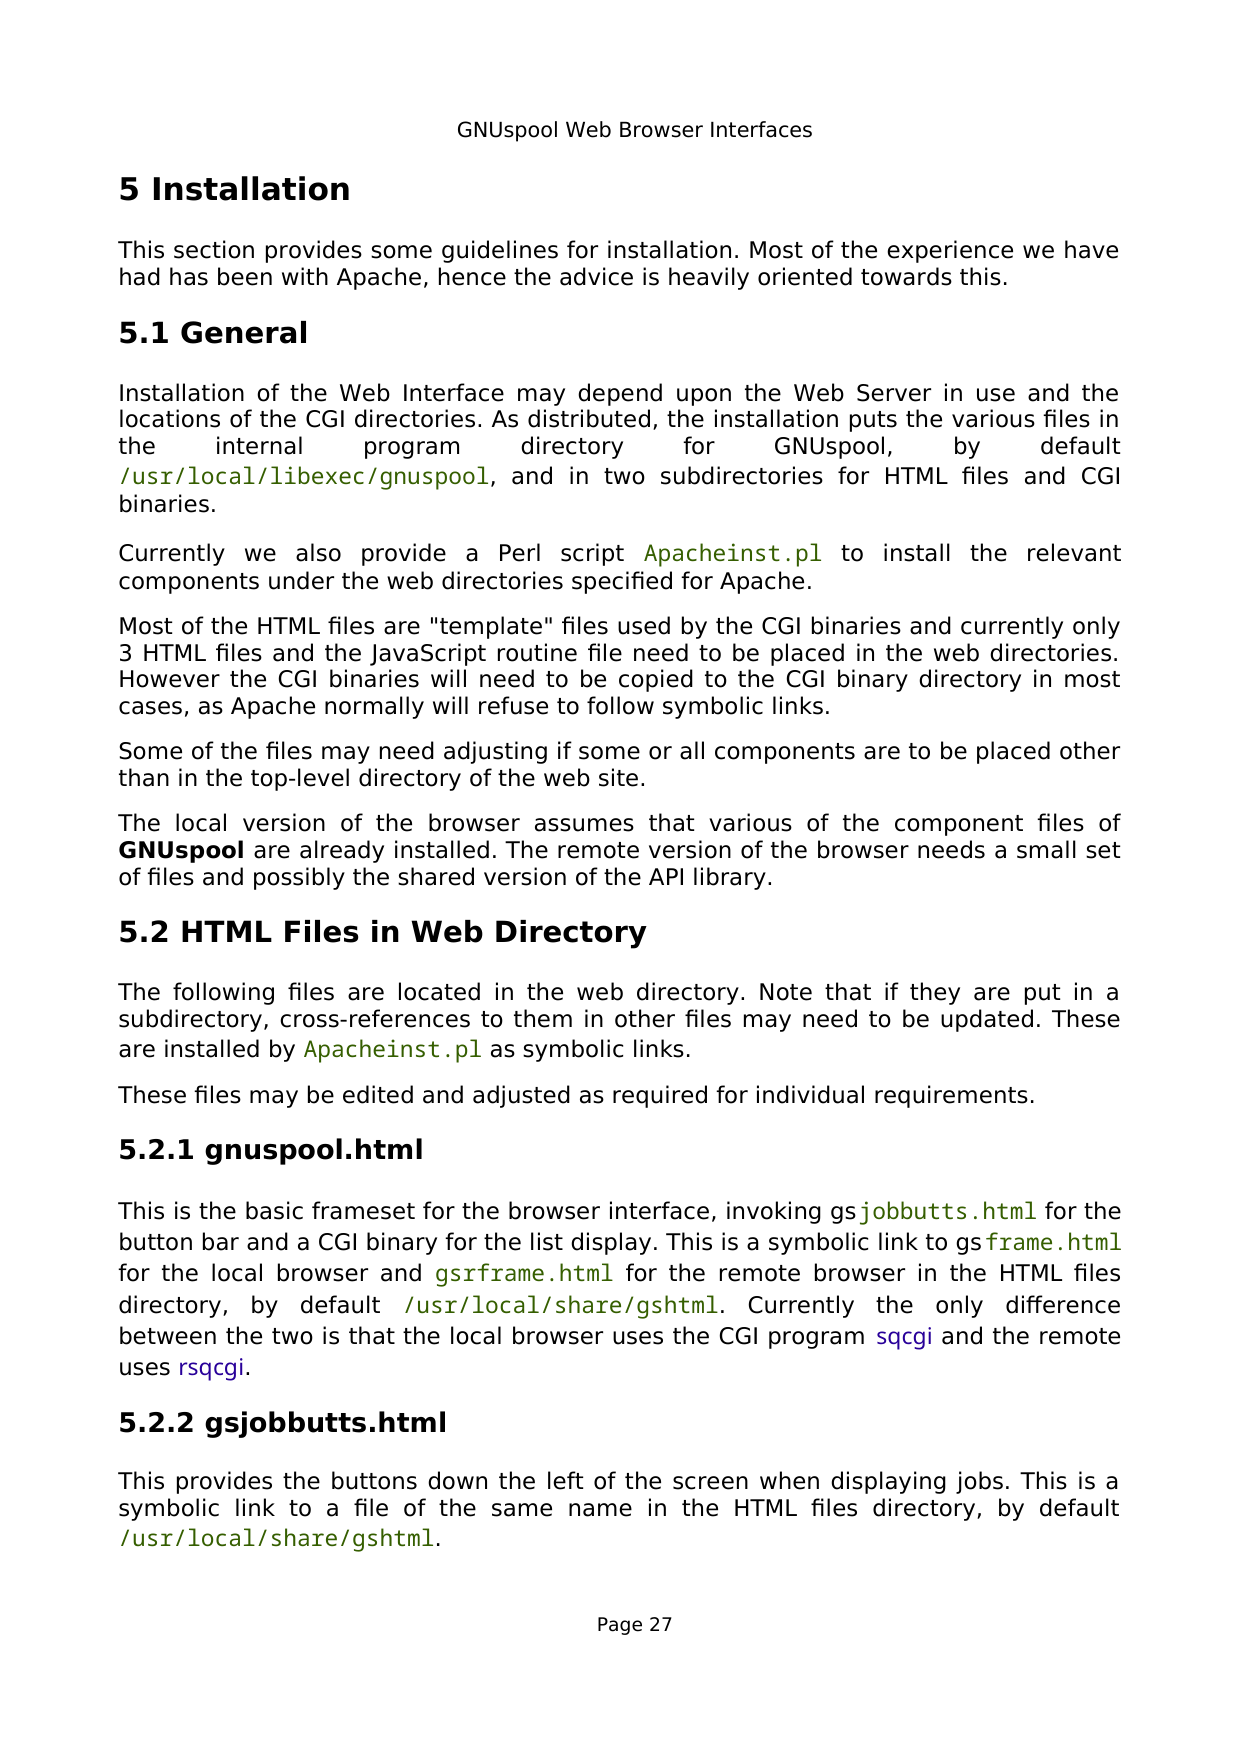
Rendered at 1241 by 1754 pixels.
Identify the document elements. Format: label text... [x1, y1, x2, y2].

text This section provides some guidelines for installation. Most of the experience we have had has been with Apache, hence the advice is heavily oriented towards this. [118, 238, 1122, 291]
subtitle General [118, 316, 1122, 350]
subtitle gnuspool.html [118, 1134, 1122, 1165]
subtitle Installation [118, 172, 1122, 208]
text This is the basic frameset for the browser interface, invoking gsjobbutts.html for the button bar and a CGI binary for the list display. This is a symbolic link to gsframe.html for the local browser and gsrframe.html for the remote browser in the HTML files directory, by default /usr/local/share/gshtml. Currently the only difference between the two is that the local browser uses the CGI program sqcgi and the remote uses rsqcgi. [118, 1195, 1122, 1382]
text The following files are located in the web directory. Note that if they are put in a subdirectory, cross-references to them in other files may need to be updated. These are installed by Apacheinst.pl as symbolic links. [118, 979, 1122, 1064]
text These files may be edited and adjusted as required for individual requirements. [118, 1082, 1122, 1109]
text Some of the files may need adjusting if some or all components are to be placed other than in the top-level directory of the web site. [118, 738, 1122, 792]
text Most of the HTML files are "template" files used by the CGI binaries and currently only 3 HTML files and the JavaScript routine file need to be placed in the web directories. However the CGI binaries will need to be copied to the CGI binary directory in most cases, as Apache normally will refuse to follow symbolic links. [118, 613, 1122, 720]
subtitle gsjobbutts.html [118, 1407, 1122, 1439]
text This provides the buttons down the left of the screen when displaying jobs. This is a symbolic link to a file of the same name in the HTML files directory, by default /usr/local/share/gshtml. [118, 1468, 1122, 1553]
subtitle HTML Files in Web Directory [118, 916, 1122, 950]
text Currently we also provide a Perl script Apacheinst.pl to install the relevant components under the web directories specified for Apache. [118, 537, 1122, 594]
text The local version of the browser assumes that various of the component files of GNUspool are already installed. The remote version of the browser needs a small set of files and possibly the shared version of the API library. [118, 810, 1122, 891]
text Installation of the Web Interface may depend upon the Web Server in use and the locations of the CGI directories. As distributed, the installation puts the various files in the internal program directory for GNUspool, by default /usr/local/libexec/gnuspool, and in two subdirectories for HTML files and CGI binaries. [118, 380, 1122, 518]
